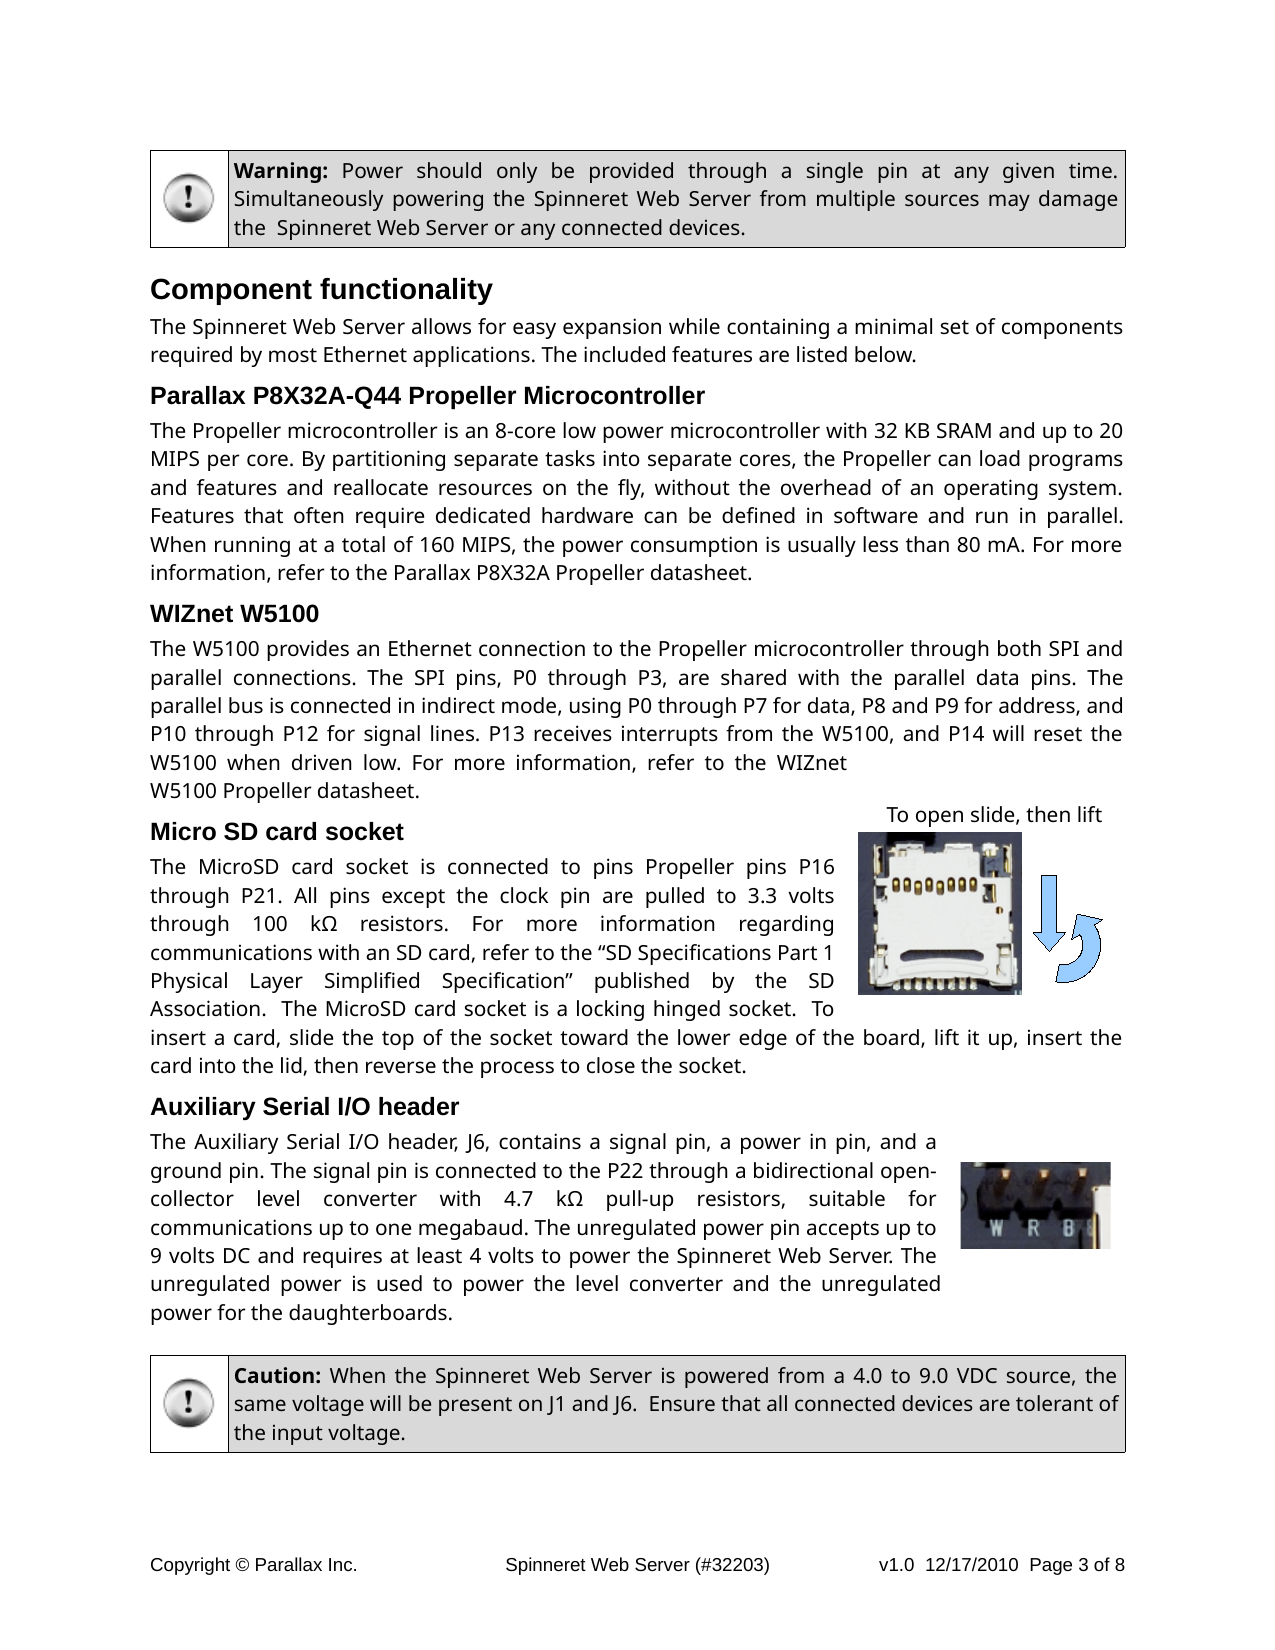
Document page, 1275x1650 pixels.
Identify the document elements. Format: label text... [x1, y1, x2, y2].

text The Auxiliary Serial I/O header, J6, contains a signal pin, a power in pin, and a ground pin. The signal pin is connected to the P22 through a bidirectional open-collector level converter with 4.7 kΩ pull-up resistors, suitable for communications up to one megabaud. The unregulated power pin accepts up to 9 volts DC and requires at least 4 volts to power the Spinneret Web Server. The unregulated power is used to power the level converter and the unregulated power for the daughterboards. [150, 1127, 1125, 1326]
picture [960, 1162, 1111, 1249]
table_header Warning: Power should only be provided through a single pin at any given time. Simultaneously powering the Spinneret Web Server from multiple sources may damage the Spinneret Web Server or any connected devices. [229, 151, 1125, 247]
table_header [151, 151, 228, 247]
text The Spinneret Web Server allows for easy expansion while containing a minimal set of components required by most Ethernet applications. The included features are listed below. [150, 312, 1125, 369]
subtitle Component functionality [150, 272, 1125, 306]
text The W5100 provides an Ethernet connection to the Propeller microcontroller through both SPI and parallel connections. The SPI pins, P0 through P3, are shared with the parallel data pins. The parallel bus is connected in indirect mode, using P0 through P7 for data, P8 and P9 for address, and P10 through P12 for signal lines. P13 receives interrupts from the W5100, and P14 will reset the W5100 when driven low. For more information, refer to the WIZnet W5100 Propeller datasheet. [150, 634, 1125, 805]
text The MicroSD card socket is connected to pins Propeller pins P16 through P21. All pins except the clock pin are pulled to 3.3 volts through 100 kΩ resistors. For more information regarding communications with an SD card, refer to the “SD Specifications Part 1 Physical Layer Simplified Specification” published by the SD Association. The MicroSD card socket is a locking hinged socket. To insert a card, slide the top of the socket toward the lower edge of the board, lift it up, insert the card into the lid, then reverse the process to close the socket. [150, 852, 1125, 1080]
table_header Caution: When the Spinneret Web Server is powered from a 4.0 to 9.0 VDC source, the same voltage will be present on J1 and J6. Ensure that all connected devices are tolerant of the input voltage. [229, 1356, 1125, 1452]
picture [858, 832, 1022, 995]
text The Propeller microcontroller is an 8-core low power microcontroller with 32 KB SRAM and up to 20 MIPS per core. By partitioning separate tasks into separate cores, the Propeller can load programs and features and reallocate resources on the fly, without the overhead of an operating system. Features that often require dedicated hardware can be defined in software and run in parallel. When running at a total of 160 MIPS, the power consumption is usually less than 80 mA. For more information, refer to the Parallax P8X32A Propeller datasheet. [150, 416, 1125, 587]
subtitle Auxiliary Serial I/O header [150, 1092, 1125, 1121]
table_header [151, 1356, 228, 1452]
subtitle Parallax P8X32A-Q44 Propeller Microcontroller [150, 381, 1125, 410]
subtitle Micro SD card socket [150, 817, 1125, 846]
picture [159, 1375, 219, 1432]
subtitle WIZnet W5100 [150, 599, 1125, 628]
picture [159, 170, 219, 227]
